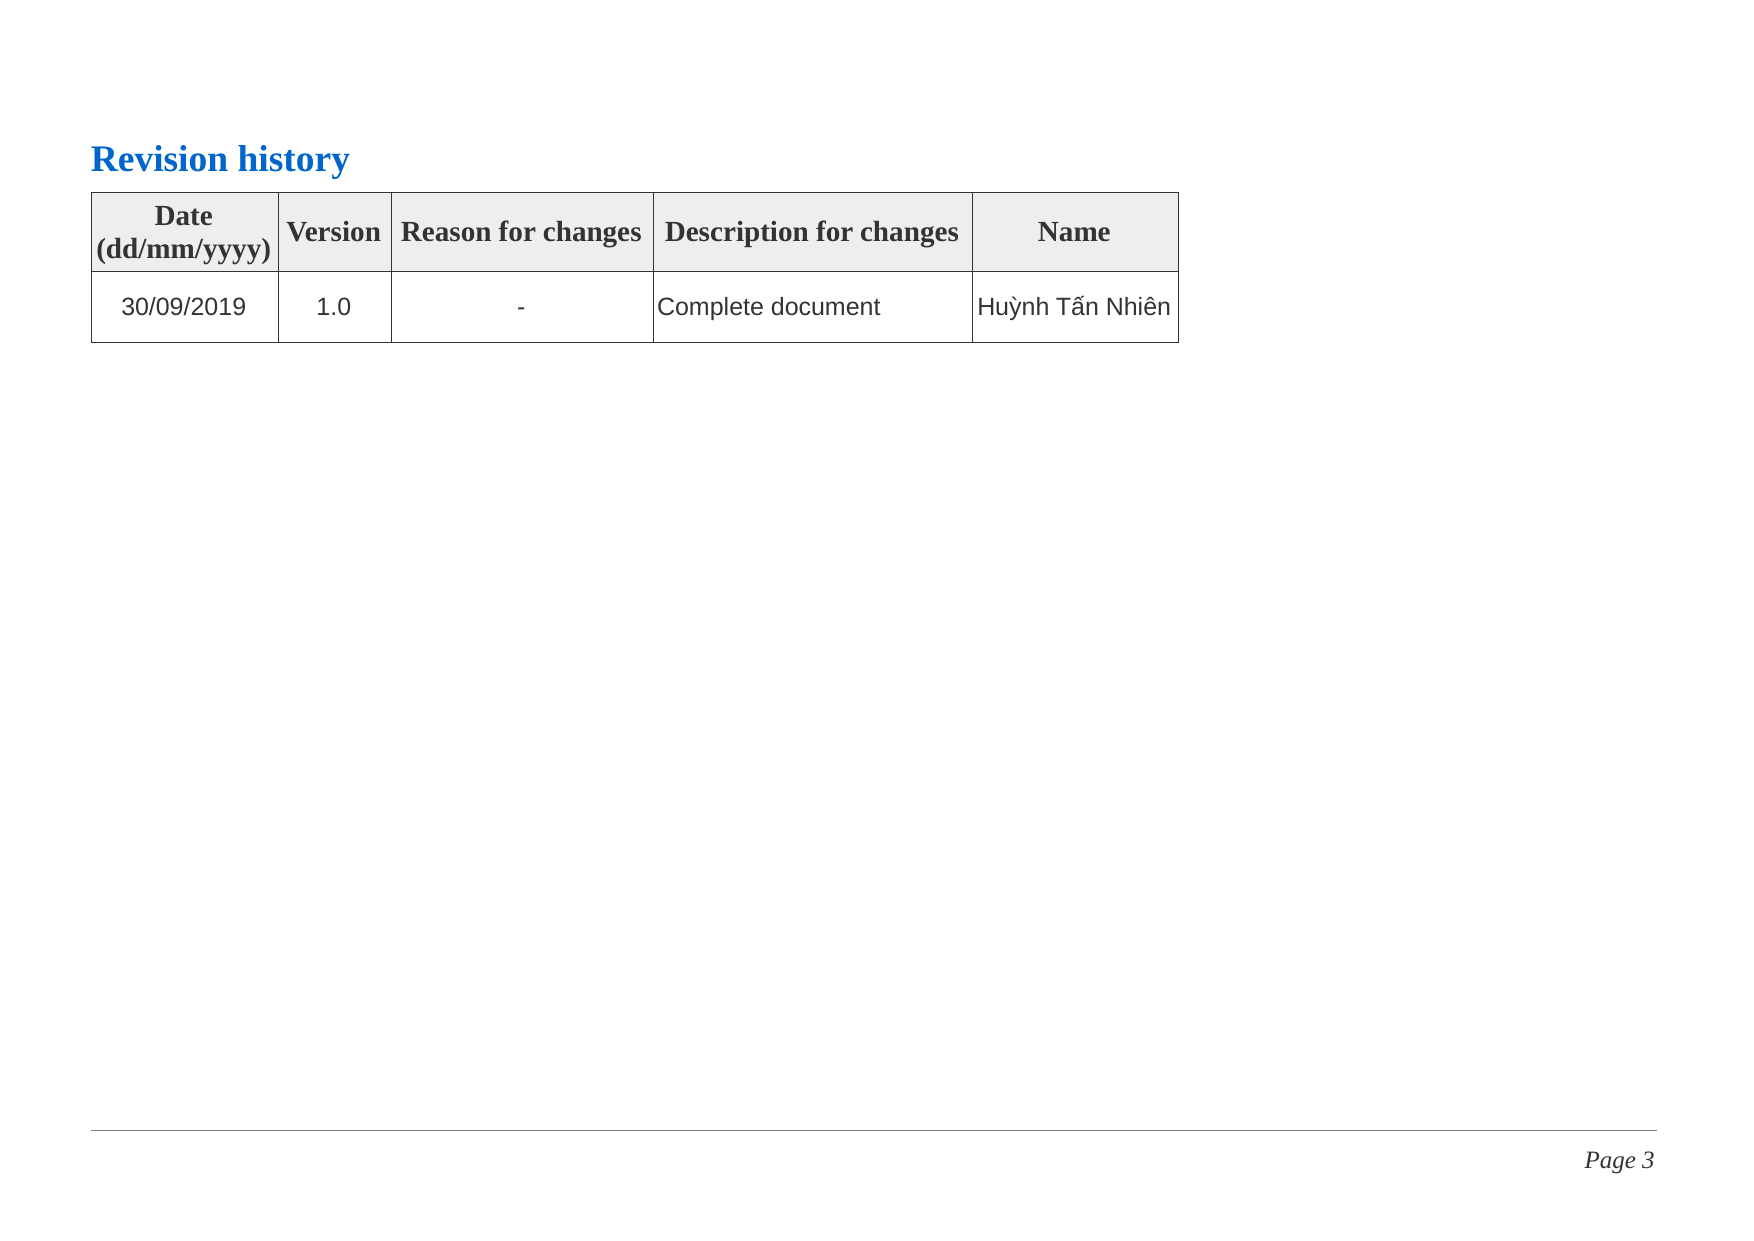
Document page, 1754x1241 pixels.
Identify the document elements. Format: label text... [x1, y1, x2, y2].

table_cell Huỳnh Tấn Nhiên [973, 272, 1178, 342]
table_cell - [392, 272, 653, 342]
table_cell 30/09/2019 [92, 272, 278, 342]
table_cell 1.0 [279, 272, 391, 342]
table_header Reason for changes [392, 193, 653, 271]
table_header Name [973, 193, 1178, 271]
table_header Version [279, 193, 391, 271]
table_header Date (dd/mm/yyyy) [92, 193, 278, 271]
table_header Description for changes [654, 193, 972, 271]
table_cell Complete document [654, 272, 972, 342]
subtitle Revision history [91, 136, 1657, 179]
